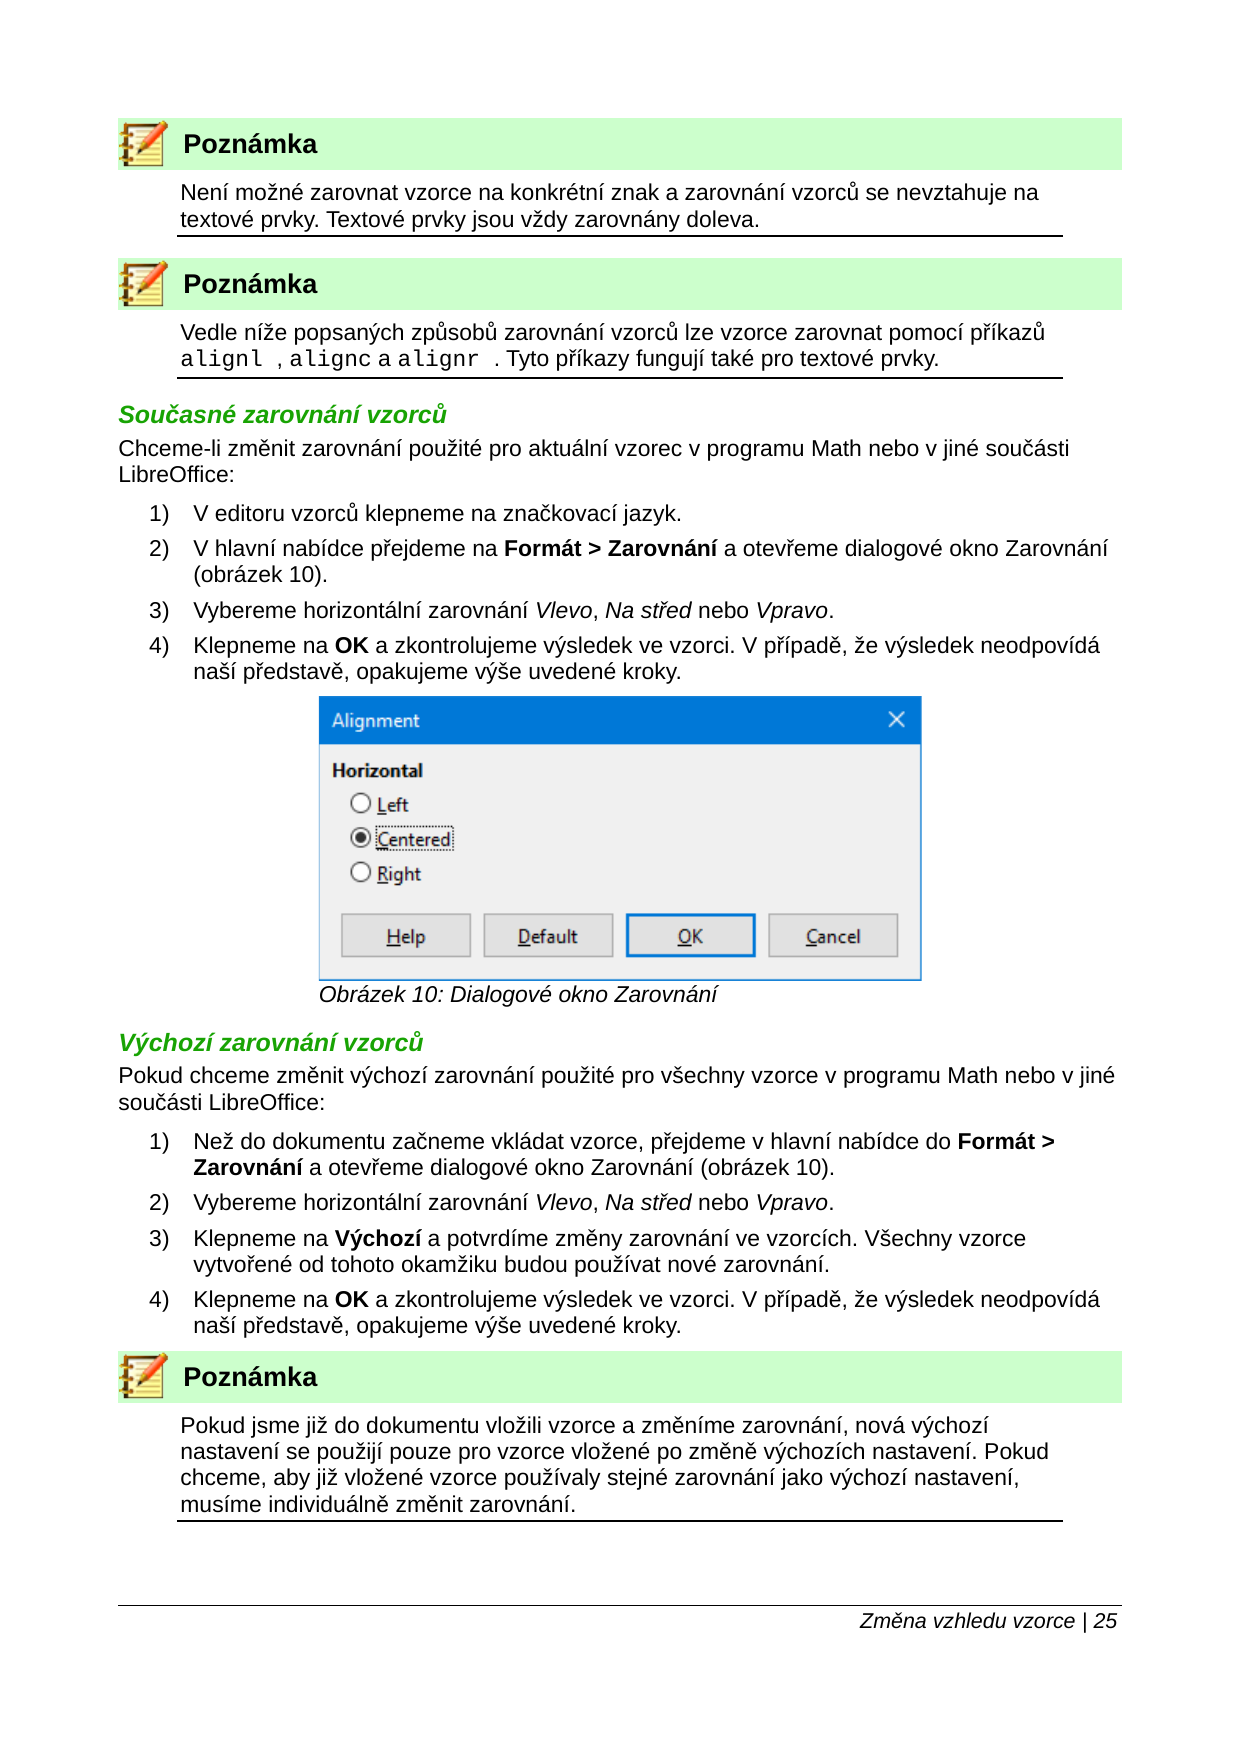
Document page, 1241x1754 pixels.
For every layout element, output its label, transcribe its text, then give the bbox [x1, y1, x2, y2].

picture [119, 1351, 170, 1402]
text Vedle níže popsaných způsobů zarovnání vzorců lze vzorce zarovnat pomocí příkazů alignl , alignc a alignr . Tyto příkazy fungují také pro textové prvky. [177, 316, 1063, 377]
list Klepneme na OK a zkontrolujeme výsledek ve vzorci. V případě, že výsledek neodpovídá naší představě, opakujeme výše uvedené kroky. [169, 1286, 1122, 1339]
list V hlavní nabídce přejdeme na Formát > Zarovnání a otevřeme dialogové okno Zarovnání (obrázek 10). [169, 535, 1122, 588]
text Obrázek 10: Dialogové okno Zarovnání [319, 981, 922, 1007]
list V editoru vzorců klepneme na značkovací jazyk. [169, 500, 1122, 526]
list Klepneme na OK a zkontrolujeme výsledek ve vzorci. V případě, že výsledek neodpovídá naší představě, opakujeme výše uvedené kroky. [169, 632, 1122, 684]
text Pokud jsme již do dokumentu vložili vzorce a změníme zarovnání, nová výchozí nastavení se použijí pouze pro vzorce vložené po změně výchozích nastavení. Pokud chceme, aby již vložené vzorce používaly stejné zarovnání jako výchozí nastavení, musíme individuálně změnit zarovnání. [177, 1408, 1063, 1520]
picture [119, 259, 170, 310]
text Chceme-li změnit zarovnání použité pro aktuální vzorec v programu Math nebo v jiné součásti LibreOffice: [118, 434, 1122, 487]
list Klepneme na Výchozí a potvrdíme změny zarovnání ve vzorcích. Všechny vzorce vytvořené od tohoto okamžiku budou používat nové zarovnání. [169, 1224, 1122, 1277]
subtitle Současné zarovnání vzorců [118, 400, 1122, 429]
subtitle Poznámka [118, 258, 1122, 310]
list Než do dokumentu začneme vkládat vzorce, přejdeme v hlavní nabídce do Formát > Zarovnání a otevřeme dialogové okno Zarovnání (obrázek 10). [169, 1128, 1122, 1180]
subtitle Výchozí zarovnání vzorců [118, 1028, 1122, 1057]
subtitle Poznámka [118, 1351, 1122, 1403]
text Není možné zarovnat vzorce na konkrétní znak a zarovnání vzorců se nevztahuje na textové prvky. Textové prvky jsou vždy zarovnány doleva. [177, 176, 1063, 235]
list Vybereme horizontální zarovnání Vlevo, Na střed nebo Vpravo. [169, 1189, 1122, 1216]
list Vybereme horizontální zarovnání Vlevo, Na střed nebo Vpravo. [169, 597, 1122, 623]
subtitle Poznámka [118, 118, 1122, 170]
text Pokud chceme změnit výchozí zarovnání použité pro všechny vzorce v programu Math nebo v jiné součásti LibreOffice: [118, 1062, 1122, 1115]
picture [119, 119, 170, 170]
picture [318, 696, 922, 981]
